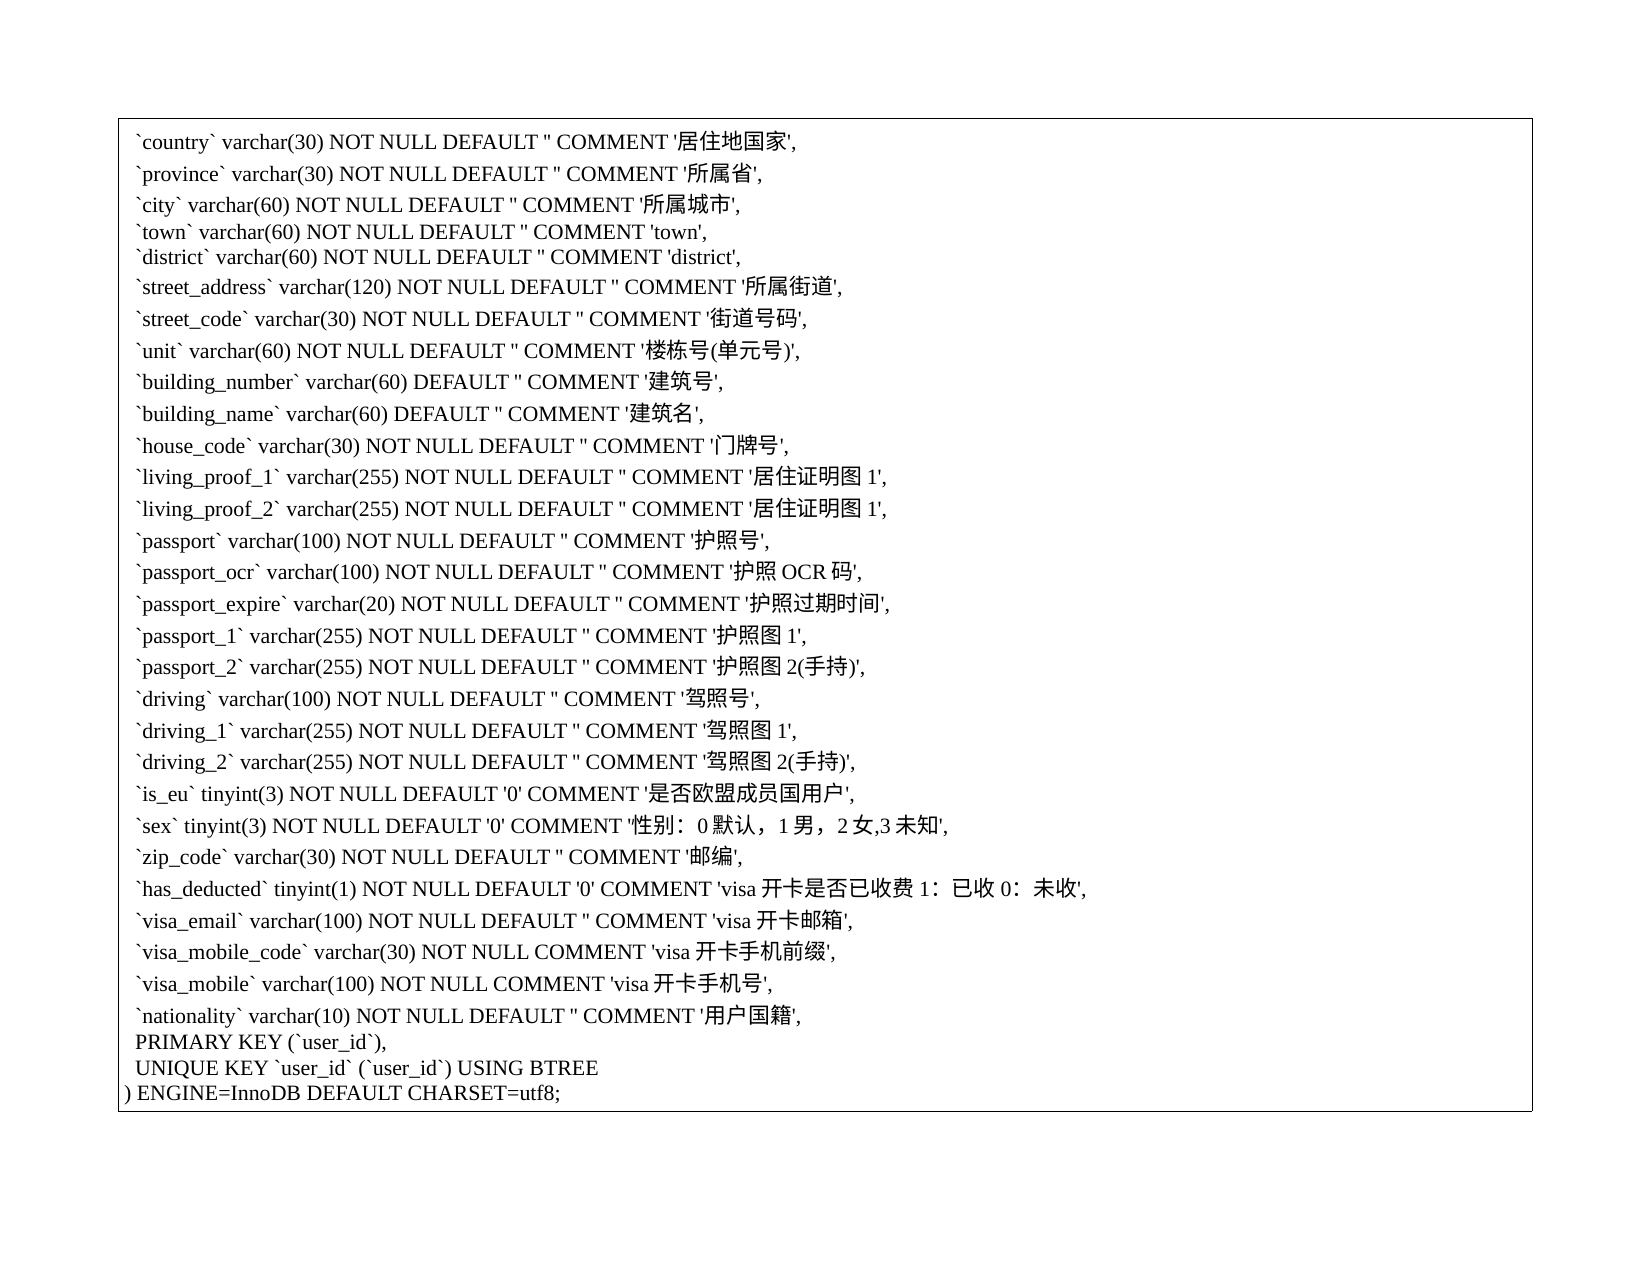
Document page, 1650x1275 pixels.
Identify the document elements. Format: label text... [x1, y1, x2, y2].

table_header `country` varchar(30) NOT NULL DEFAULT '' COMMENT '居住地国家', `province` varchar(30) NOT NULL DEFAULT '' COMMENT '所属省', `city` varchar(60) NOT NULL DEFAULT '' COMMENT '所属城市', `town` varchar(60) NOT NULL DEFAULT '' COMMENT 'town', `district` varchar(60) NOT NULL DEFAULT '' COMMENT 'district', `street_address` varchar(120) NOT NULL DEFAULT '' COMMENT '所属街道', `street_code` varchar(30) NOT NULL DEFAULT '' COMMENT '街道号码', `unit` varchar(60) NOT NULL DEFAULT '' COMMENT '楼栋号(单元号)', `building_number` varchar(60) DEFAULT '' COMMENT '建筑号', `building_name` varchar(60) DEFAULT '' COMMENT '建筑名', `house_code` varchar(30) NOT NULL DEFAULT '' COMMENT '门牌号', `living_proof_1` varchar(255) NOT NULL DEFAULT '' COMMENT '居住证明图1', `living_proof_2` varchar(255) NOT NULL DEFAULT '' COMMENT '居住证明图1', `passport` varchar(100) NOT NULL DEFAULT '' COMMENT '护照号', `passport_ocr` varchar(100) NOT NULL DEFAULT '' COMMENT '护照OCR码', `passport_expire` varchar(20) NOT NULL DEFAULT '' COMMENT '护照过期时间', `passport_1` varchar(255) NOT NULL DEFAULT '' COMMENT '护照图1', `passport_2` varchar(255) NOT NULL DEFAULT '' COMMENT '护照图2(手持)', `driving` varchar(100) NOT NULL DEFAULT '' COMMENT '驾照号', `driving_1` varchar(255) NOT NULL DEFAULT '' COMMENT '驾照图1', `driving_2` varchar(255) NOT NULL DEFAULT '' COMMENT '驾照图2(手持)', `is_eu` tinyint(3) NOT NULL DEFAULT '0' COMMENT '是否欧盟成员国用户', `sex` tinyint(3) NOT NULL DEFAULT '0' COMMENT '性别：0默认，1男，2女,3未知', `zip_code` varchar(30) NOT NULL DEFAULT '' COMMENT '邮编', `has_deducted` tinyint(1) NOT NULL DEFAULT '0' COMMENT 'visa开卡是否已收费 1：已收 0：未收', `visa_email` varchar(100) NOT NULL DEFAULT '' COMMENT 'visa开卡邮箱', `visa_mobile_code` varchar(30) NOT NULL COMMENT 'visa开卡手机前缀', `visa_mobile` varchar(100) NOT NULL COMMENT 'visa开卡手机号', `nationality` varchar(10) NOT NULL DEFAULT '' COMMENT '用户国籍', PRIMARY KEY (`user_id`), UNIQUE KEY `user_id` (`user_id`) USING BTREE ) ENGINE=InnoDB DEFAULT CHARSET=utf8; [119, 119, 1532, 1111]
